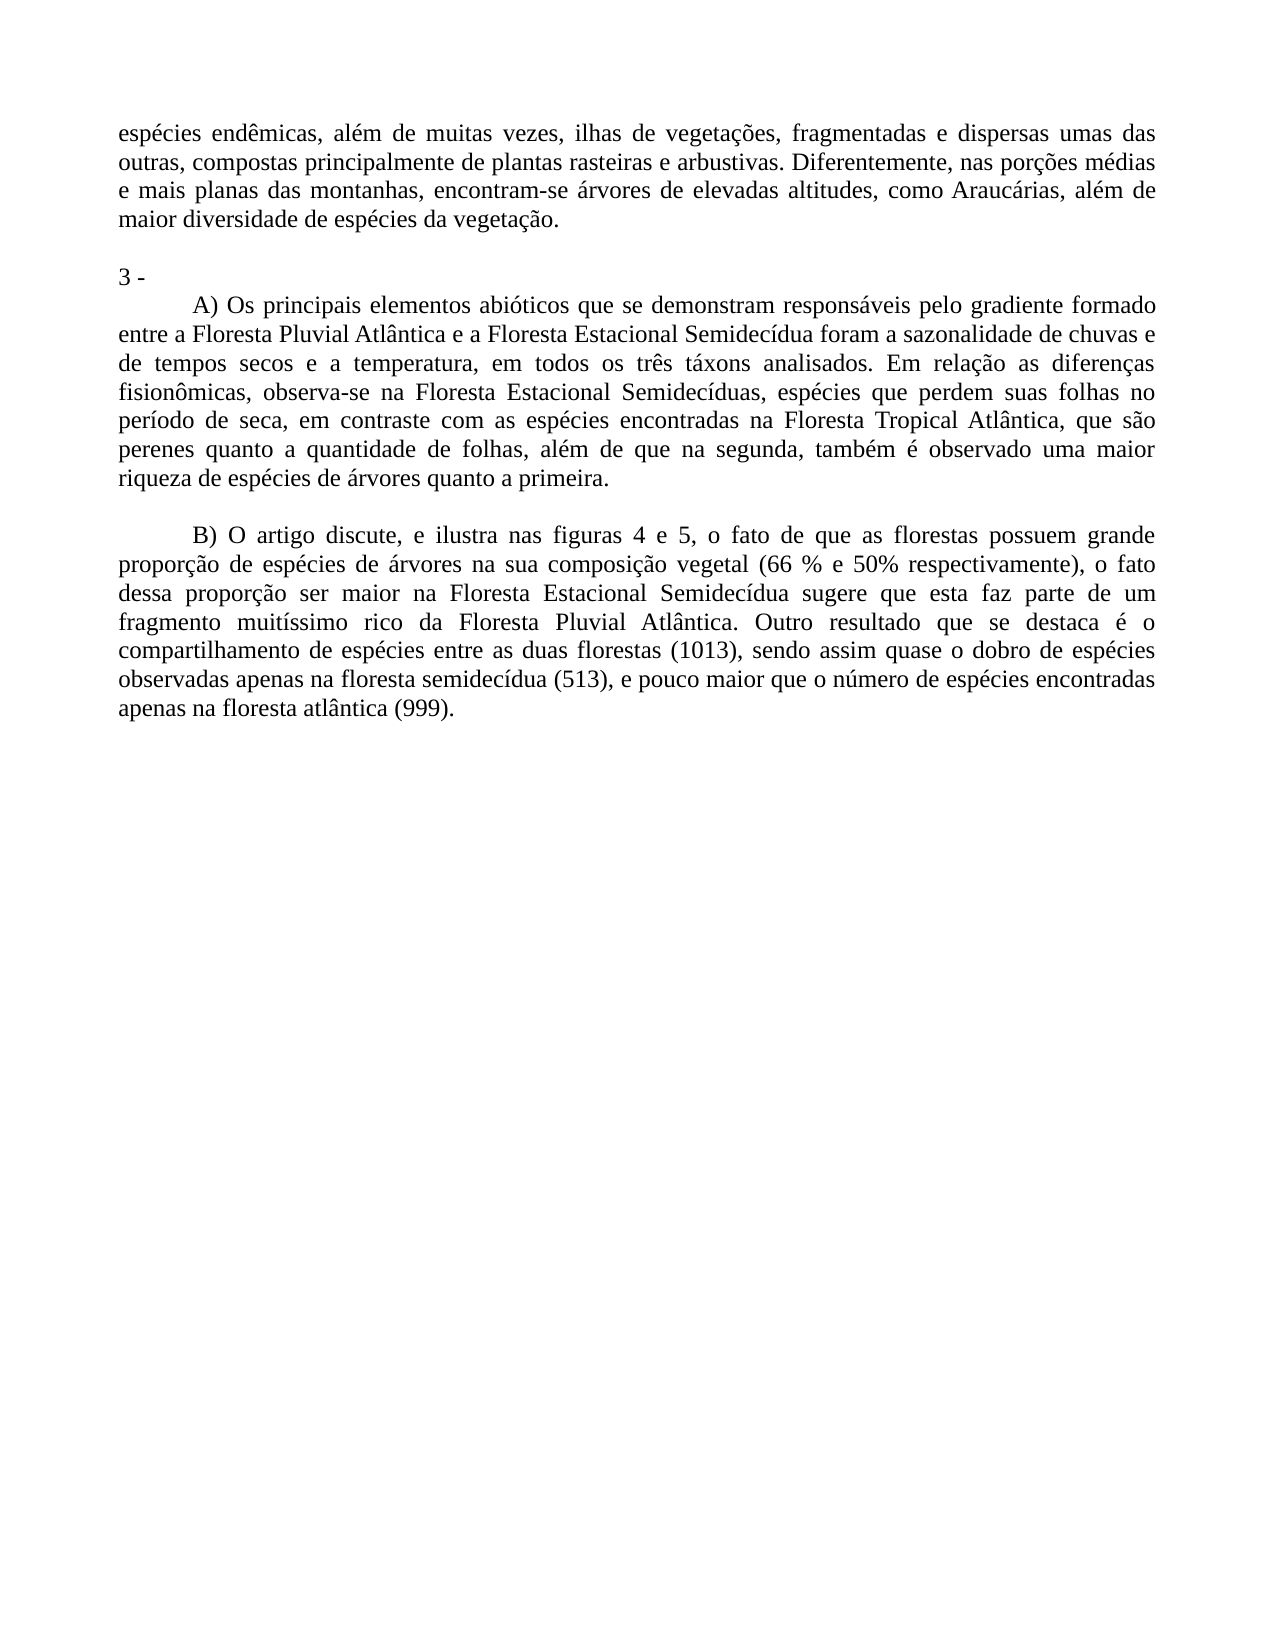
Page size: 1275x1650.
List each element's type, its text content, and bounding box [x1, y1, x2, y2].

text A) Os principais elementos abióticos que se demonstram responsáveis pelo gradiente formado entre a Floresta Pluvial Atlântica e a Floresta Estacional Semidecídua foram a sazonalidade de chuvas e de tempos secos e a temperatura, em todos os três táxons analisados. Em relação as diferenças fisionômicas, observa-se na Floresta Estacional Semidecíduas, espécies que perdem suas folhas no período de seca, em contraste com as espécies encontradas na Floresta Tropical Atlântica, que são perenes quanto a quantidade de folhas, além de que na segunda, também é observado uma maior riqueza de espécies de árvores quanto a primeira. [118, 291, 1157, 492]
text espécies endêmicas, além de muitas vezes, ilhas de vegetações, fragmentadas e dispersas umas das outras, compostas principalmente de plantas rasteiras e arbustivas. Diferentemente, nas porções médias e mais planas das montanhas, encontram-se árvores de elevadas altitudes, como Araucárias, além de maior diversidade de espécies da vegetação. [118, 118, 1157, 233]
text 3 - [118, 262, 1157, 291]
text B) O artigo discute, e ilustra nas figuras 4 e 5, o fato de que as florestas possuem grande proporção de espécies de árvores na sua composição vegetal (66 % e 50% respectivamente), o fato dessa proporção ser maior na Floresta Estacional Semidecídua sugere que esta faz parte de um fragmento muitíssimo rico da Floresta Pluvial Atlântica. Outro resultado que se destaca é o compartilhamento de espécies entre as duas florestas (1013), sendo assim quase o dobro de espécies observadas apenas na floresta semidecídua (513), e pouco maior que o número de espécies encontradas apenas na floresta atlântica (999). [118, 521, 1157, 722]
